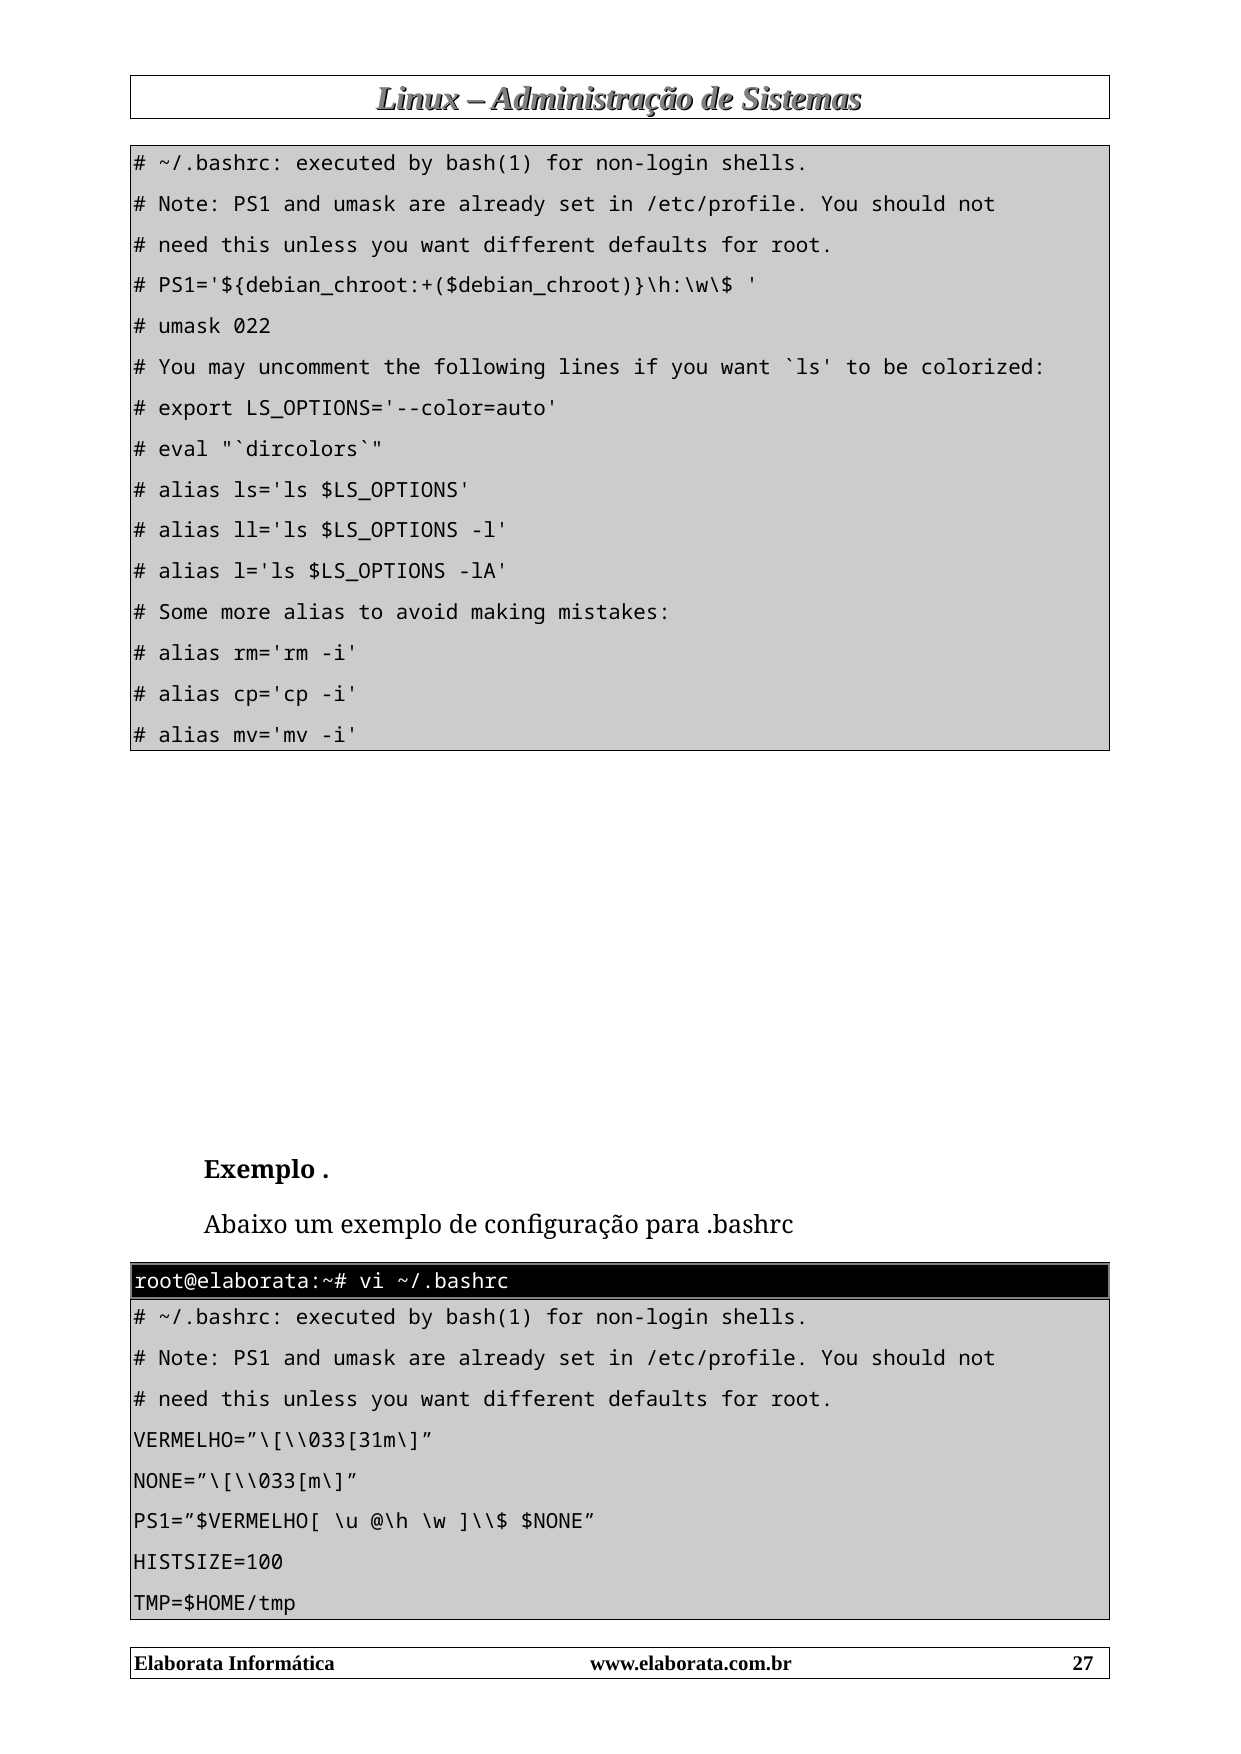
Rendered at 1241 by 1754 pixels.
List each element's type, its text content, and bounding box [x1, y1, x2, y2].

text # need this unless you want different defaults for root. [131, 227, 1109, 258]
text # alias mv='mv -i' [131, 717, 1109, 750]
text # Note: PS1 and umask are already set in /etc/profile. You should not [131, 186, 1109, 217]
text NONE=”\[\\033[m\]” [131, 1463, 1109, 1494]
text # umask 022 [131, 308, 1109, 340]
text TMP=$HOME/tmp [131, 1585, 1109, 1619]
text # PS1='${debian_chroot:+($debian_chroot)}\h:\w\$ ' [131, 267, 1109, 299]
text Abaixo um exemplo de configuração para .bashrc [130, 1207, 1110, 1241]
text VERMELHO=”\[\\033[31m\]” [131, 1422, 1109, 1453]
text # alias cp='cp -i' [131, 676, 1109, 707]
text HISTSIZE=100 [131, 1544, 1109, 1576]
text Exemplo . [130, 1152, 1110, 1186]
text # ~/.bashrc: executed by bash(1) for non-login shells. [131, 146, 1109, 177]
text # alias ls='ls $LS_OPTIONS' [131, 472, 1109, 503]
text # alias l='ls $LS_OPTIONS -lA' [131, 553, 1109, 585]
text # ~/.bashrc: executed by bash(1) for non-login shells. [131, 1300, 1109, 1331]
text # alias ll='ls $LS_OPTIONS -l' [131, 512, 1109, 544]
text root@elaborata:~# vi ~/.bashrc [132, 1265, 1108, 1297]
text # need this unless you want different defaults for root. [131, 1381, 1109, 1412]
text # alias rm='rm -i' [131, 635, 1109, 667]
text PS1=”$VERMELHO[ \u @\h \w ]\\$ $NONE” [131, 1503, 1109, 1535]
text # Some more alias to avoid making mistakes: [131, 594, 1109, 626]
text # export LS_OPTIONS='--color=auto' [131, 390, 1109, 422]
text # Note: PS1 and umask are already set in /etc/profile. You should not [131, 1340, 1109, 1372]
text # You may uncomment the following lines if you want `ls' to be colorized: [131, 349, 1109, 381]
text # eval "`dircolors`" [131, 431, 1109, 462]
